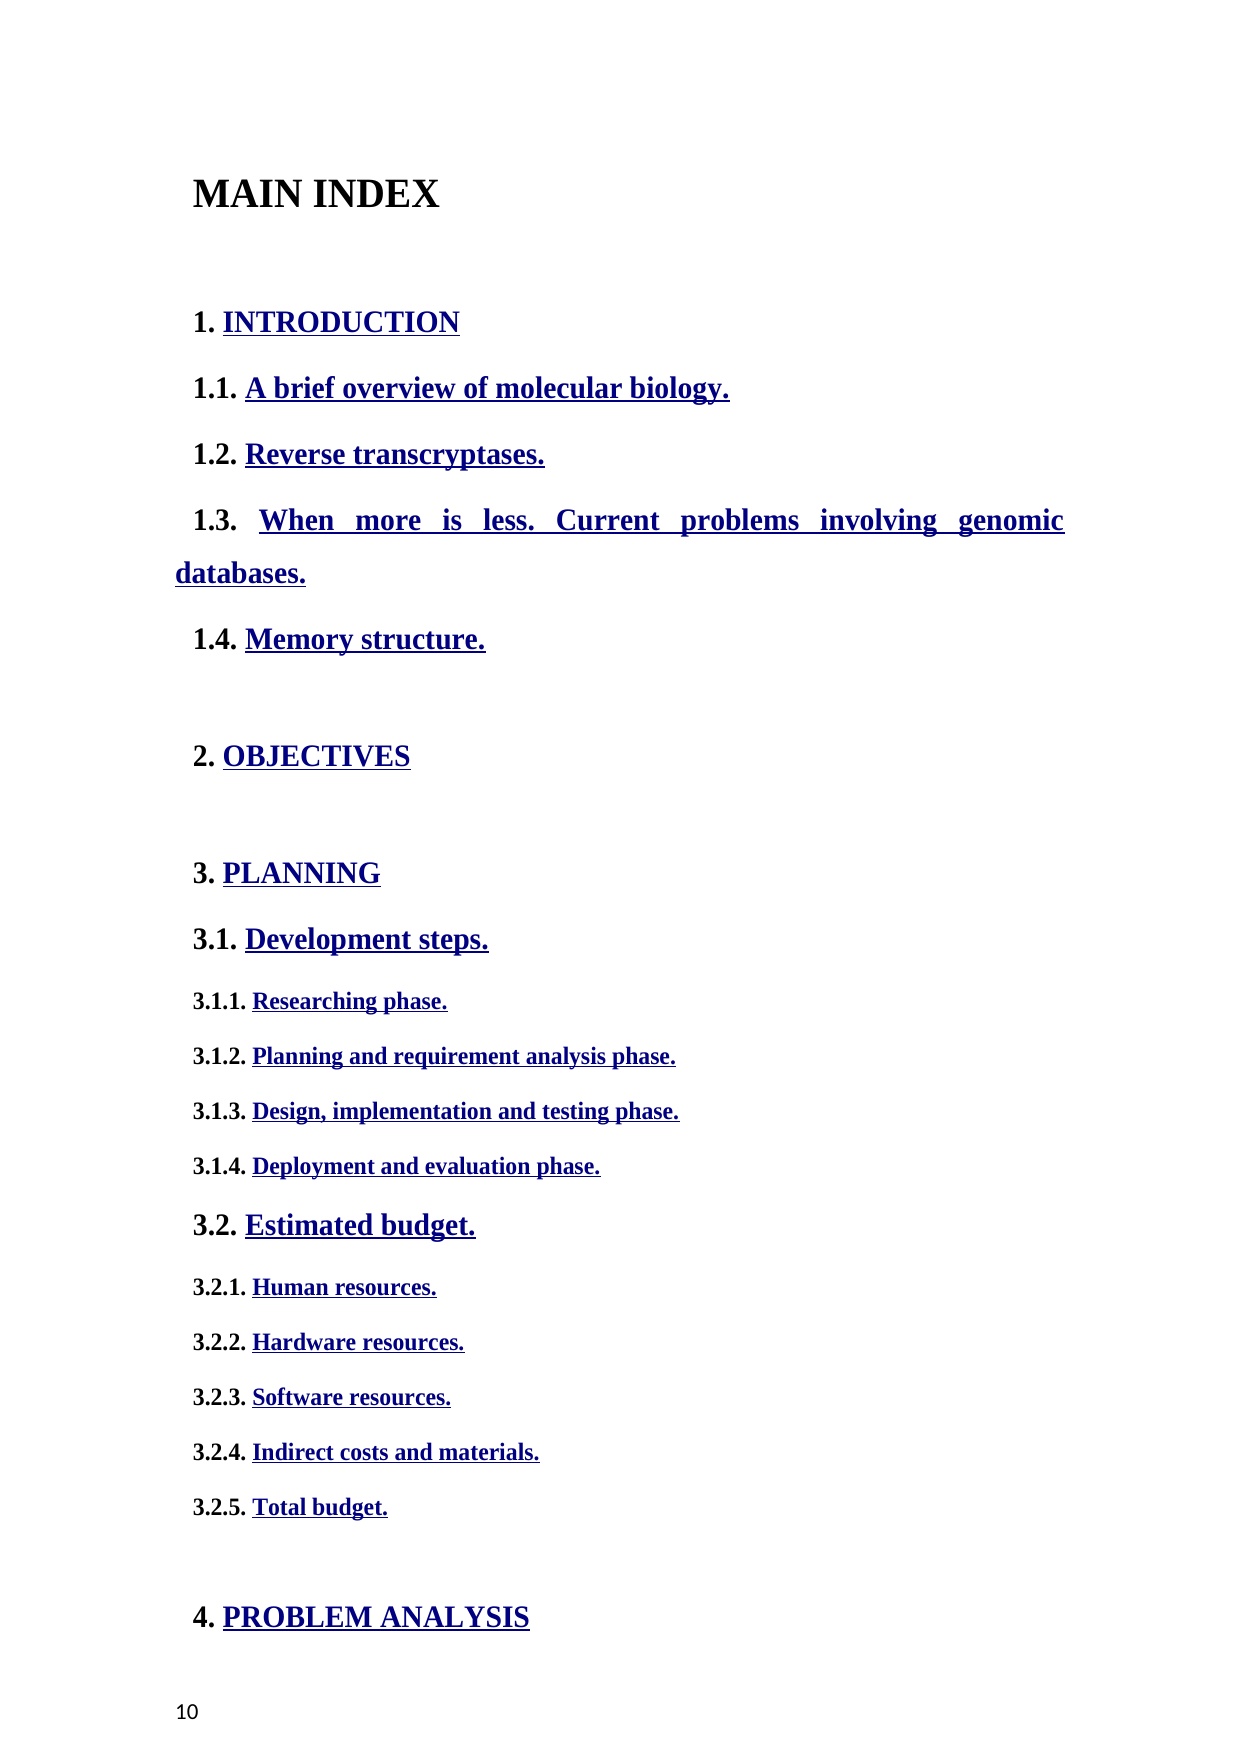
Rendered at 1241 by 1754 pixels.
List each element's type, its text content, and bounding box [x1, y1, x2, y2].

text 3. PLANNING [175, 854, 1065, 890]
text 3.1.1. Researching phase. [175, 986, 1065, 1015]
text 3.1. Development steps. [175, 920, 1065, 956]
text MAIN INDEX [175, 168, 1065, 216]
text 3.2.4. Indirect costs and materials. [175, 1437, 1065, 1465]
text 1.2. Reverse transcryptases. [175, 435, 1065, 471]
text 3.2. Estimated budget. [175, 1206, 1065, 1242]
text 3.2.1. Human resources. [175, 1272, 1065, 1300]
text 3.2.5. Total budget. [175, 1492, 1065, 1520]
text 1.3. When more is less. Current problems involving genomic databases. [175, 501, 1065, 591]
text 3.2.2. Hardware resources. [175, 1327, 1065, 1355]
text 3.1.4. Deployment and evaluation phase. [175, 1151, 1065, 1180]
text 1. INTRODUCTION [175, 303, 1065, 339]
text 1.4. Memory structure. [175, 620, 1065, 656]
text 2. OBJECTIVES [175, 737, 1065, 773]
text 1.1. A brief overview of molecular biology. [175, 369, 1065, 405]
text 4. PROBLEM ANALYSIS [175, 1598, 1065, 1634]
text 3.2.3. Software resources. [175, 1382, 1065, 1410]
text 3.1.3. Design, implementation and testing phase. [175, 1096, 1065, 1125]
text 3.1.2. Planning and requirement analysis phase. [175, 1041, 1065, 1070]
